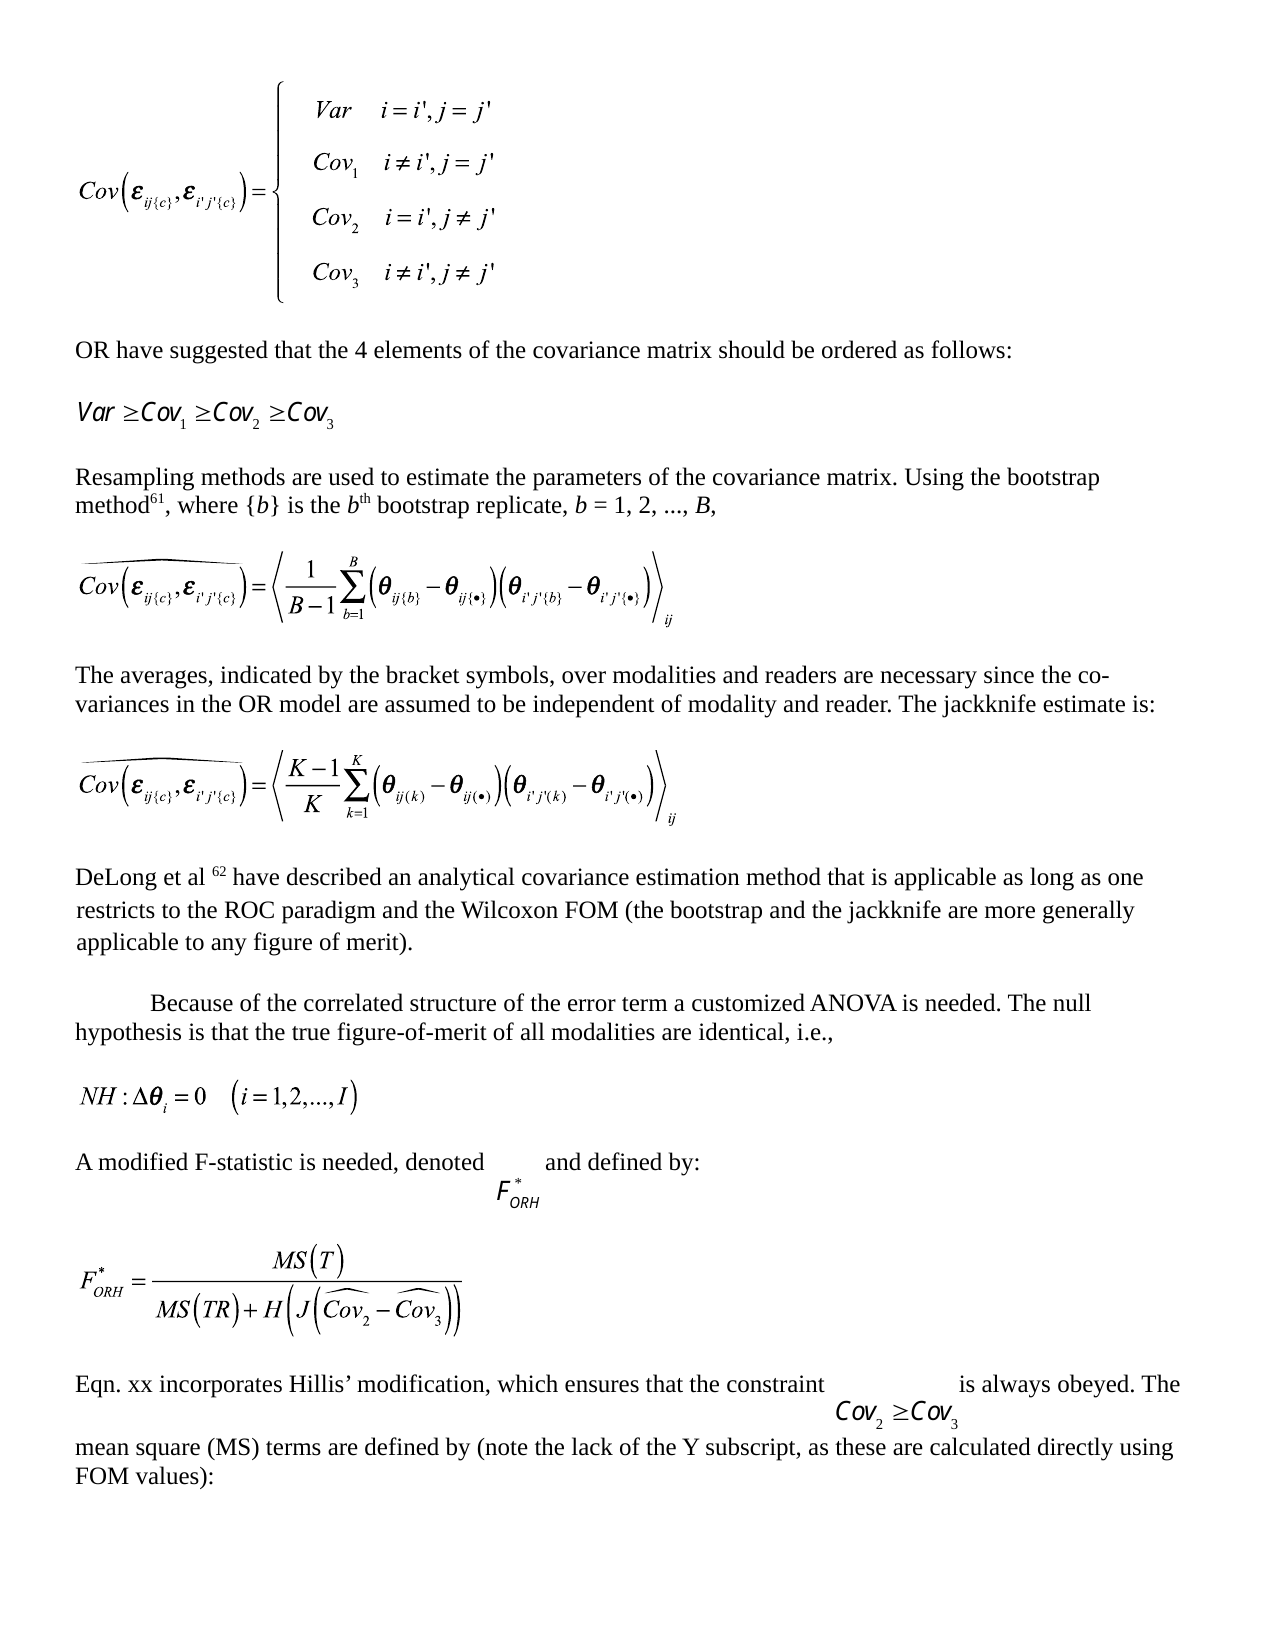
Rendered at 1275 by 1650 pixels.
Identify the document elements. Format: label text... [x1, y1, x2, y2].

text OR have suggested that the 4 elements of the covariance matrix should be ordered as follows: [75, 335, 1200, 364]
text Resampling methods are used to estimate the parameters of the covariance matrix. Using the bootstrap method61, where {b} is the bth bootstrap replicate, b = 1, 2, ..., B, [75, 462, 1200, 519]
text A modified F-statistic is needed, denoted and defined by: [75, 1147, 1200, 1212]
text The averages, indicated by the bracket symbols, over modalities and readers are necessary since the co-variances in the OR model are assumed to be independent of modality and reader. The jackknife estimate is: [75, 660, 1200, 718]
text Because of the correlated structure of the error term a customized ANOVA is needed. The null hypothesis is that the true figure-of-merit of all modalities are identical, i.e., [75, 988, 1200, 1046]
text Eqn. xx incorporates Hillis’ modification, which ensures that the constraint is always obeyed. The mean square (MS) terms are defined by (note the lack of the Y subscript, as these are calculated directly using FOM values): [75, 1369, 1200, 1490]
text DeLong et al 62 have described an analytical covariance estimation method that is applicable as long as one restricts to the ROC paradigm and the Wilcoxon FOM (the bootstrap and the jackknife are more generally applicable to any figure of merit). [75, 862, 1200, 956]
